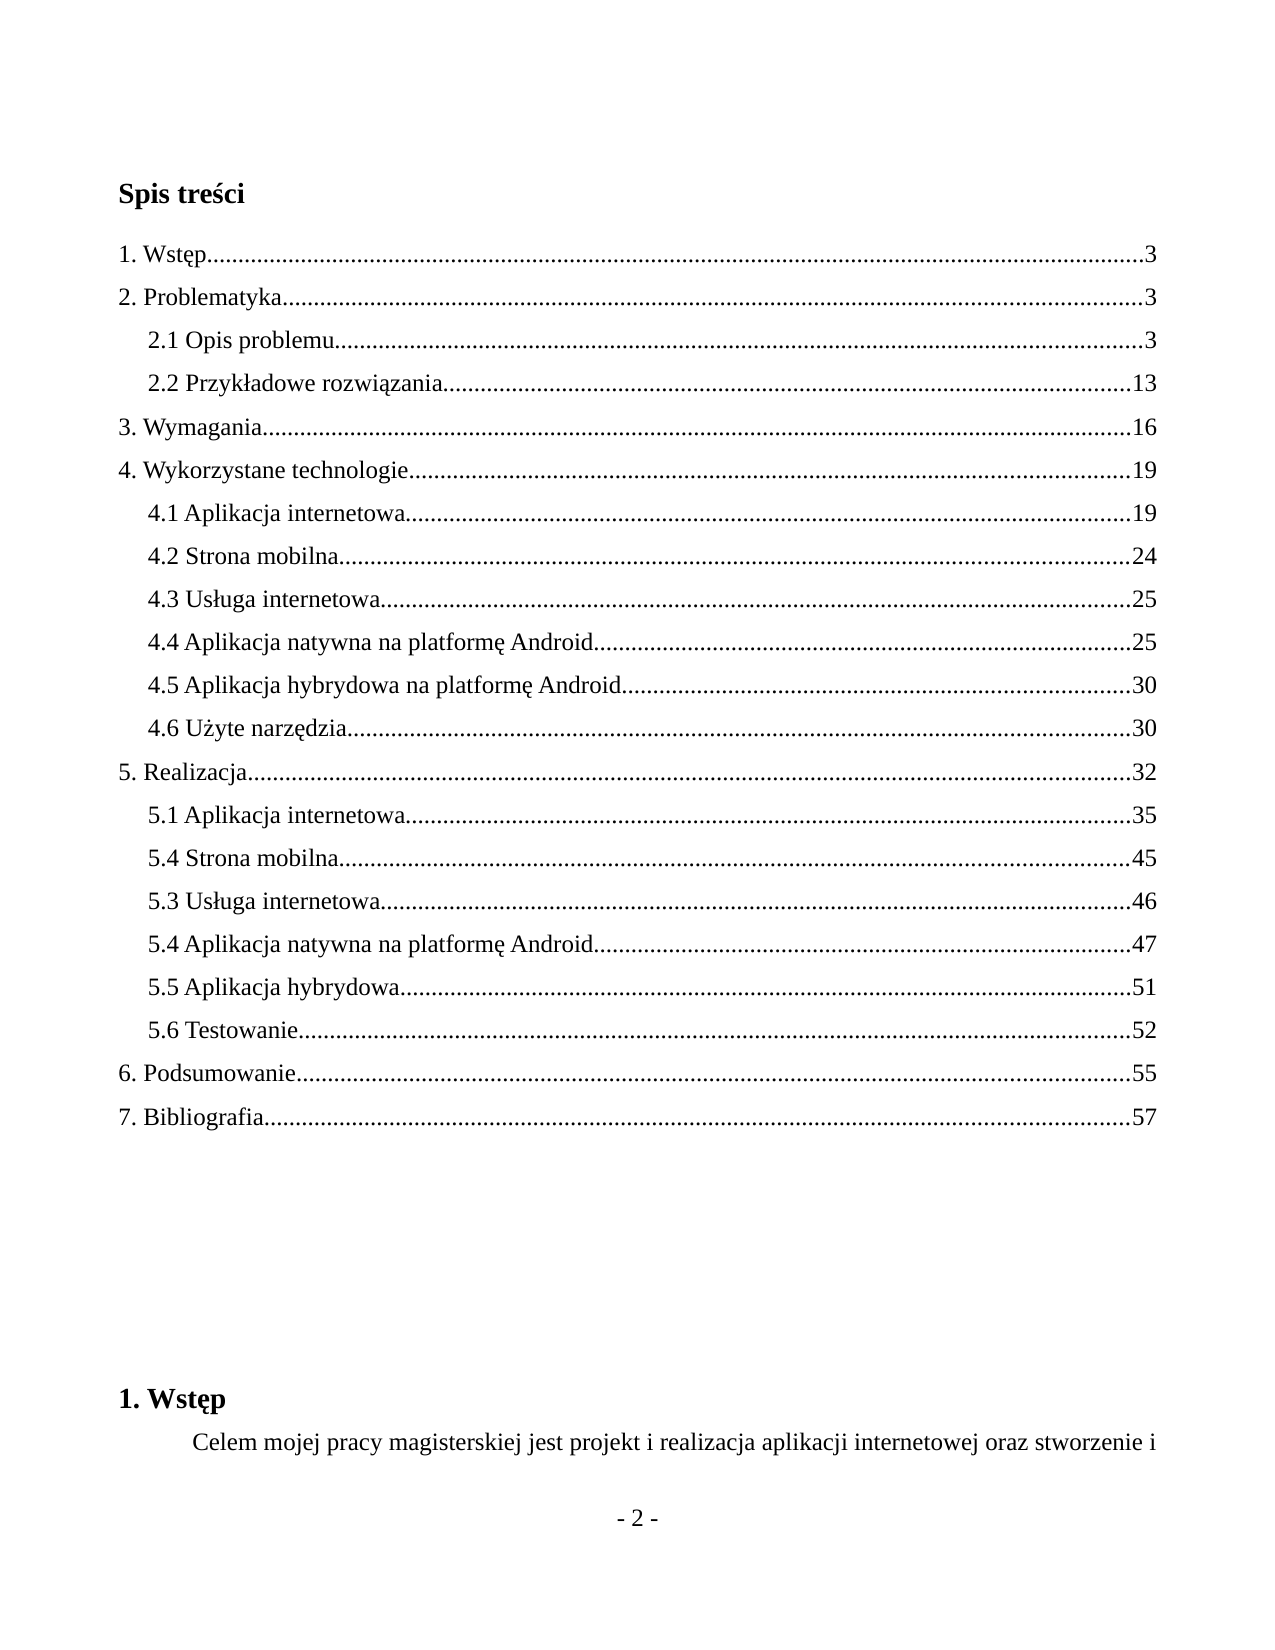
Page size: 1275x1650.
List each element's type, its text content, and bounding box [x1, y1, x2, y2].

text 5.5 Aplikacja hybrydowa 51 [148, 972, 1157, 1001]
text 5.3 Usługa internetowa 46 [148, 886, 1157, 915]
text 4. Wykorzystane technologie 19 [118, 455, 1157, 483]
text 5.4 Aplikacja natywna na platformę Android 47 [148, 929, 1157, 958]
text 4.1 Aplikacja internetowa 19 [148, 498, 1157, 527]
text 4.3 Usługa internetowa 25 [148, 584, 1157, 613]
text 4.5 Aplikacja hybrydowa na platformę Android 30 [148, 670, 1157, 699]
text 6. Podsumowanie 55 [118, 1058, 1157, 1087]
text 2.1 Opis problemu 3 [148, 325, 1157, 354]
text 2.2 Przykładowe rozwiązania 13 [148, 368, 1157, 397]
subtitle 1. Wstęp [118, 1381, 1157, 1415]
text 5.4 Strona mobilna 45 [148, 843, 1157, 872]
text 4.2 Strona mobilna 24 [148, 541, 1157, 570]
text Celem mojej pracy magisterskiej jest projekt i realizacja aplikacji internetowej oraz stworzenie i [118, 1427, 1157, 1456]
text 7. Bibliografia 57 [118, 1102, 1157, 1130]
text 5.6 Testowanie 52 [148, 1015, 1157, 1044]
text 5.1 Aplikacja internetowa 35 [148, 800, 1157, 828]
text 1. Wstęp 3 [118, 239, 1157, 268]
text 2. Problematyka 3 [118, 282, 1157, 311]
text 3. Wymagania 16 [118, 412, 1157, 440]
subtitle Spis treści [118, 176, 1157, 210]
text 4.6 Użyte narzędzia 30 [148, 713, 1157, 742]
text 5. Realizacja 32 [118, 757, 1157, 785]
text 4.4 Aplikacja natywna na platformę Android 25 [148, 627, 1157, 656]
